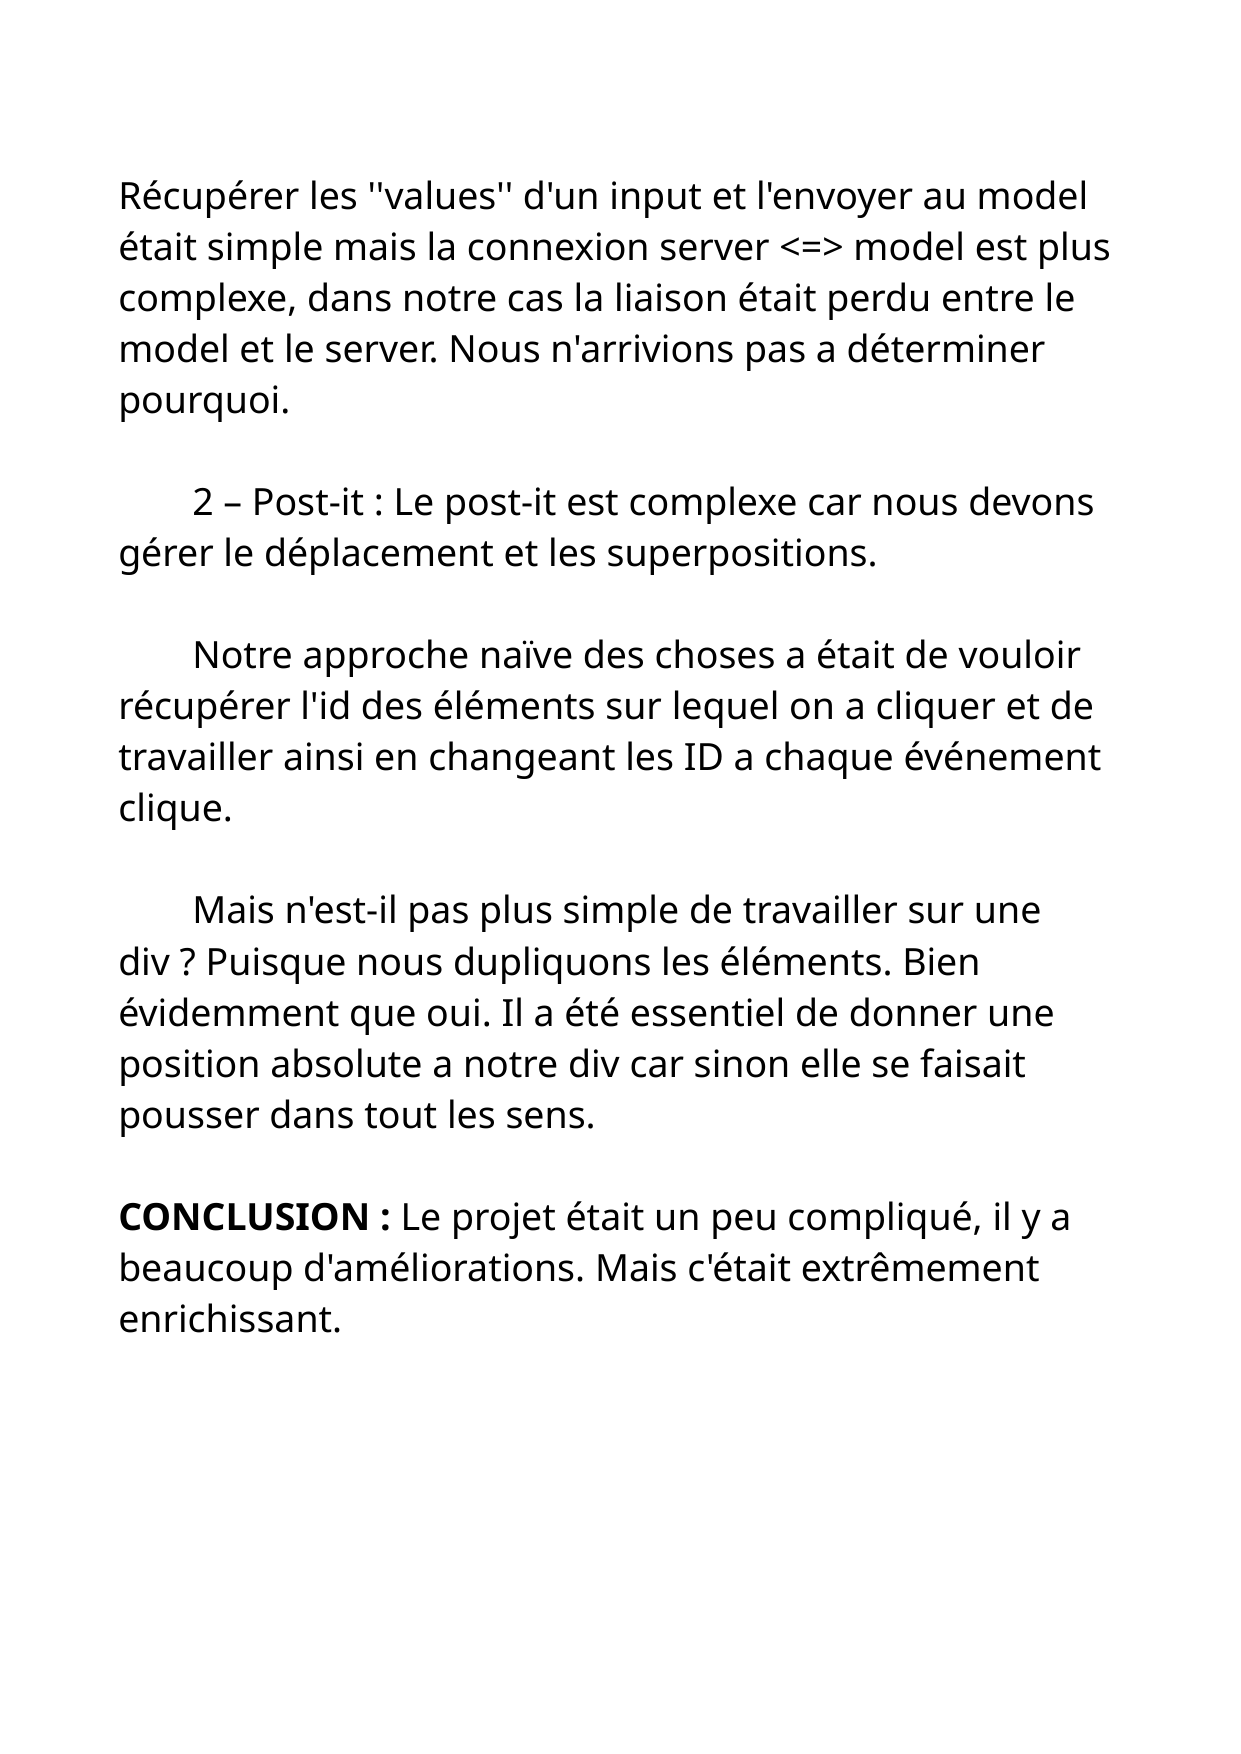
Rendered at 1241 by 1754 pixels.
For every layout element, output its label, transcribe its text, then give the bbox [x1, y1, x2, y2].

text Récupérer les ''values'' d'un input et l'envoyer au model était simple mais la connexion server <=> model est plus complexe, dans notre cas la liaison était perdu entre le model et le server. Nous n'arrivions pas a déterminer pourquoi. [118, 169, 1122, 424]
text CONCLUSION : Le projet était un peu compliqué, il y a beaucoup d'améliorations. Mais c'était extrêmement enrichissant. [118, 1190, 1122, 1343]
text Notre approche naïve des choses a était de vouloir récupérer l'id des éléments sur lequel on a cliquer et de travailler ainsi en changeant les ID a chaque événement clique. [118, 628, 1122, 833]
text 2 – Post-it : Le post-it est complexe car nous devons gérer le déplacement et les superpositions. [118, 475, 1122, 577]
text Mais n'est-il pas plus simple de travailler sur une div ? Puisque nous dupliquons les éléments. Bien évidemment que oui. Il a été essentiel de donner une position absolute a notre div car sinon elle se faisait pousser dans tout les sens. [118, 884, 1122, 1139]
